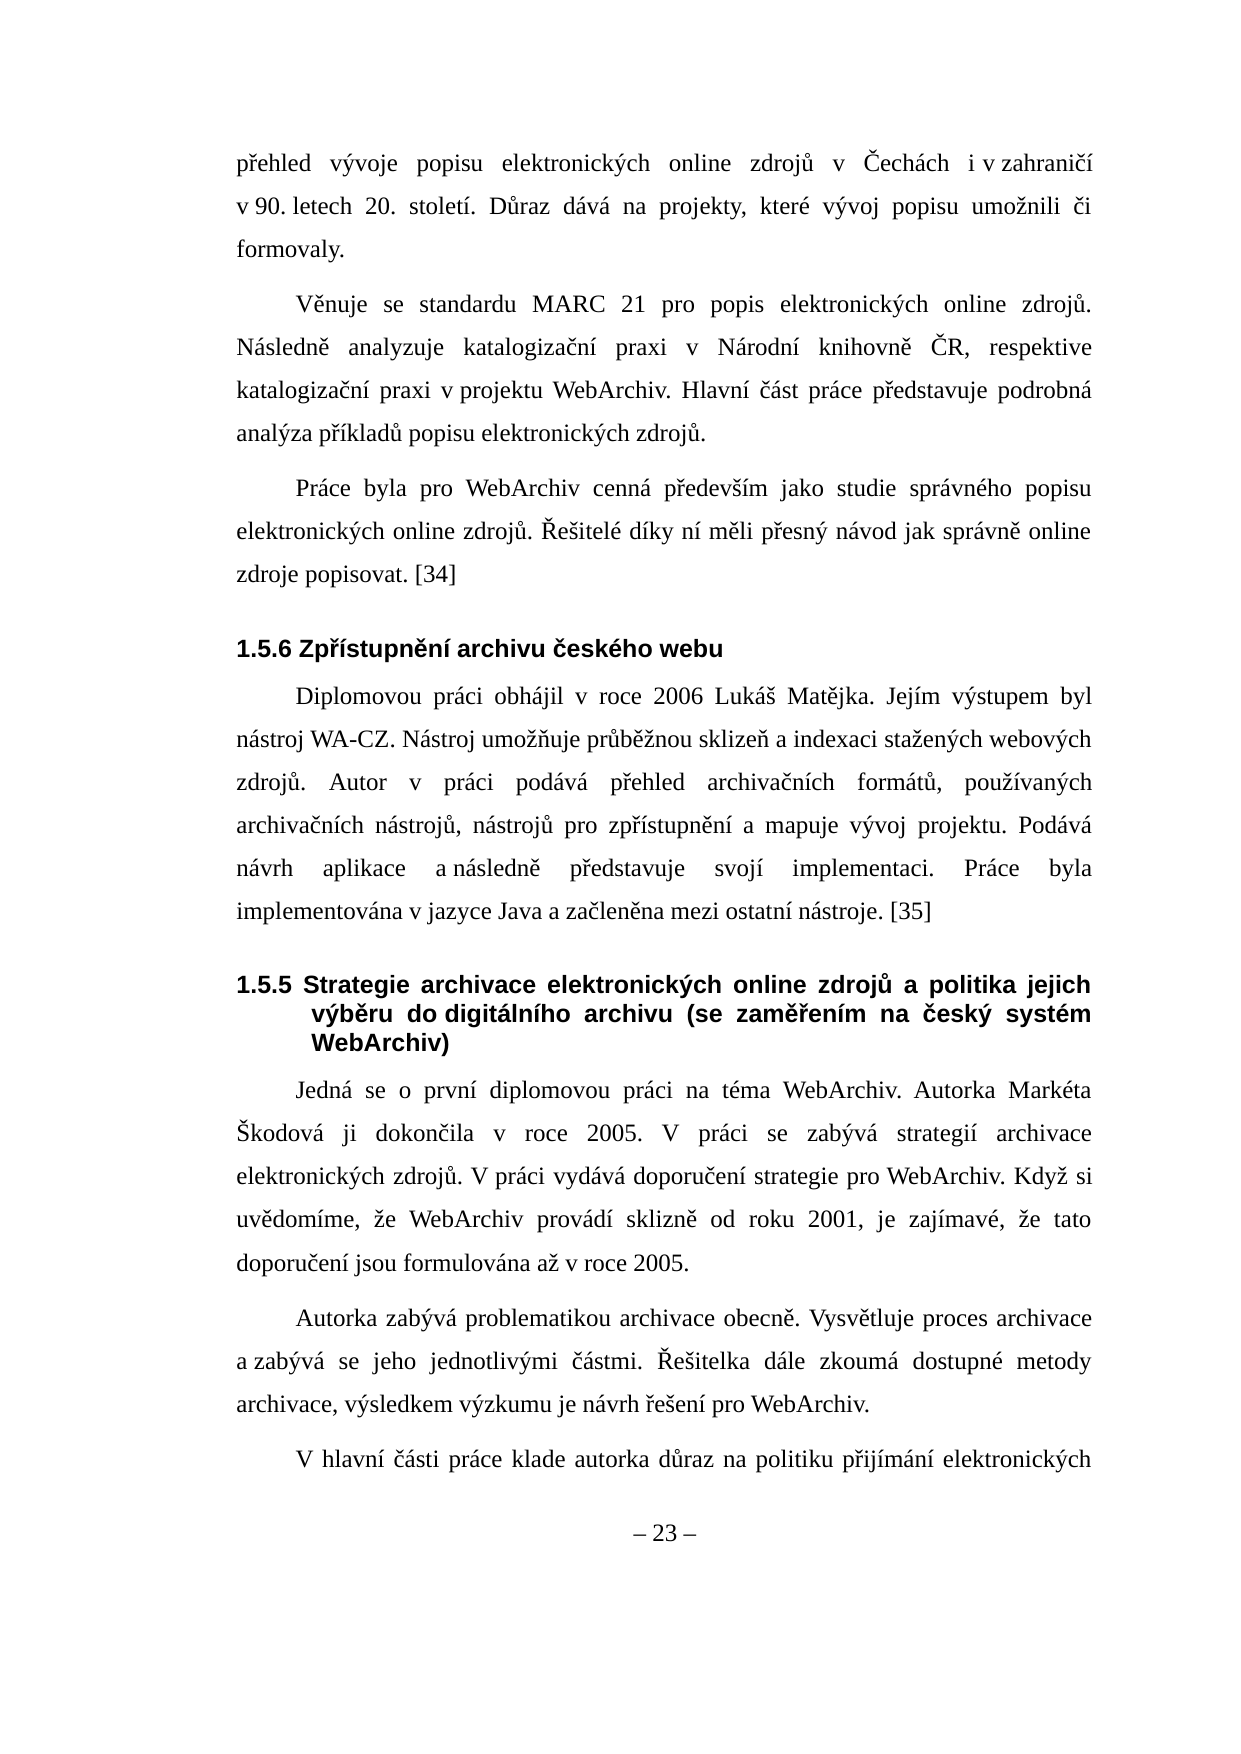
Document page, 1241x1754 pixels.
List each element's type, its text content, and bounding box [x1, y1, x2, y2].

text V hlavní části práce klade autorka důraz na politiku přijímání elektronických [236, 1444, 1093, 1473]
text Věnuje se standardu MARC 21 pro popis elektronických online zdrojů. Následně analyzuje katalogizační praxi v Národní knihovně ČR, respektive katalogizační praxi v projektu WebArchiv. Hlavní část práce představuje podrobná analýza příkladů popisu elektronických zdrojů. [236, 289, 1093, 447]
text Jedná se o první diplomovou práci na téma WebArchiv. Autorka Markéta Škodová ji dokončila v roce 2005. V práci se zabývá strategií archivace elektronických zdrojů. V práci vydává doporučení strategie pro WebArchiv. Když si uvědomíme, že WebArchiv provádí sklizně od roku 2001, je zajímavé, že tato doporučení jsou formulována až v roce 2005. [236, 1075, 1093, 1276]
text přehled vývoje popisu elektronických online zdrojů v Čechách i v zahraničí v 90. letech 20. století. Důraz dává na projekty, které vývoj popisu umožnili či formovaly. [236, 148, 1093, 263]
text Diplomovou práci obhájil v roce 2006 Lukáš Matějka. Jejím výstupem byl nástroj WA-CZ. Nástroj umožňuje průběžnou sklizeň a indexaci stažených webových zdrojů. Autor v práci podává přehled archivačních formátů, používaných archivačních nástrojů, nástrojů pro zpřístupnění a mapuje vývoj projektu. Podává návrh aplikace a následně představuje svojí implementaci. Práce byla implementována v jazyce Java a začleněna mezi ostatní nástroje. [35] [236, 681, 1093, 925]
subtitle 1.5.6 Zpřístupnění archivu českého webu [236, 633, 1093, 662]
text Autorka zabývá problematikou archivace obecně. Vysvětluje proces archivace a zabývá se jeho jednotlivými částmi. Řešitelka dále zkoumá dostupné metody archivace, výsledkem výzkumu je návrh řešení pro WebArchiv. [236, 1303, 1093, 1418]
text Práce byla pro WebArchiv cenná především jako studie správného popisu elektronických online zdrojů. Řešitelé díky ní měli přesný návod jak správně online zdroje popisovat. [34] [236, 473, 1093, 588]
subtitle 1.5.5 Strategie archivace elektronických online zdrojů a politika jejich výběru do digitálního archivu (se zaměřením na český systém WebArchiv) [236, 970, 1093, 1057]
